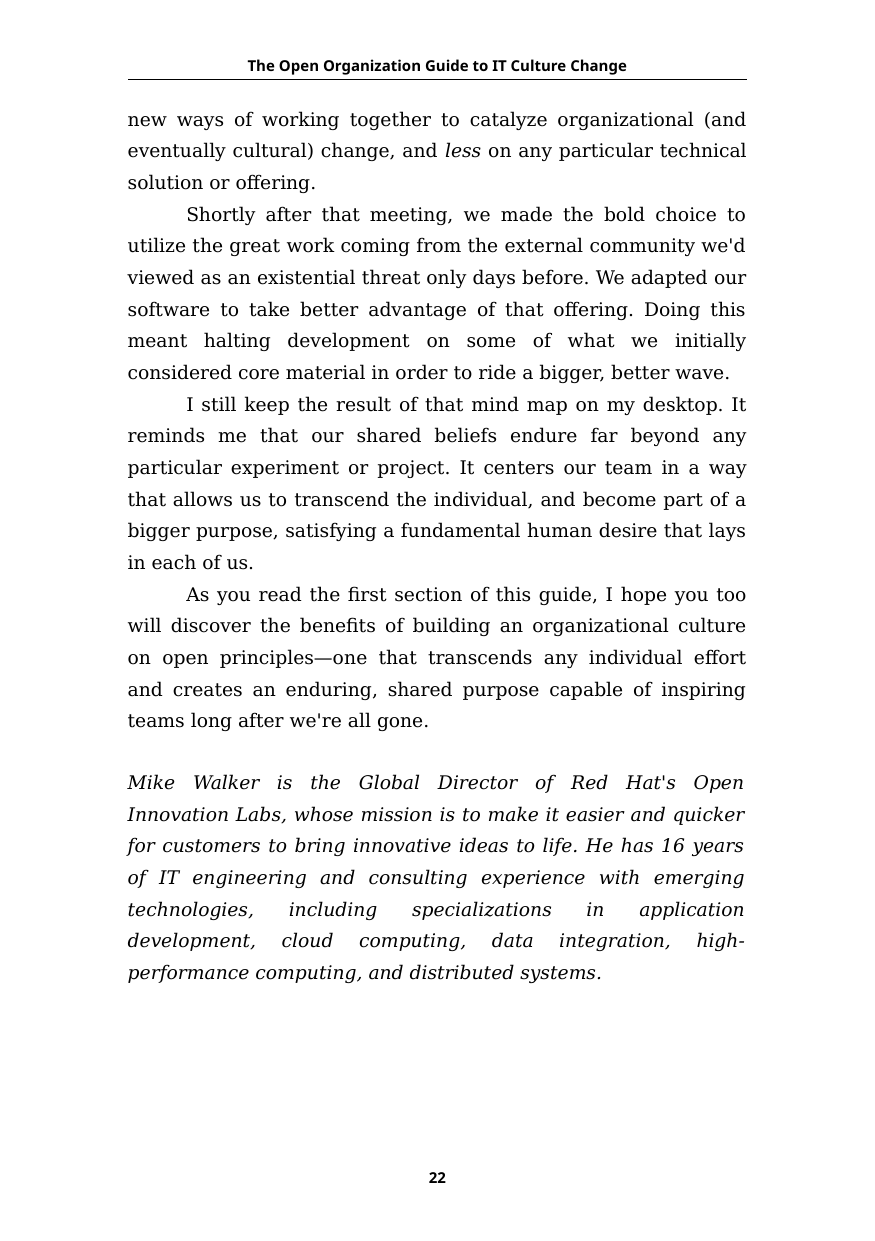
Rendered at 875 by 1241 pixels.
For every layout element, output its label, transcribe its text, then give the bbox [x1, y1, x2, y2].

text Mike Walker is the Global Director of Red Hat's Open Innovation Labs, whose mission is to make it easier and quicker for customers to bring innovative ideas to life. He has 16 years of IT engineering and consulting experience with emerging technologies, including specializations in application development, cloud computing, data integration, high-performance computing, and distributed systems. [127, 772, 747, 984]
text new ways of working together to catalyze organizational (and eventually cultural) change, and less on any particular technical solution or offering. [127, 109, 747, 194]
text I still keep the result of that mind map on my desktop. It reminds me that our shared beliefs endure far beyond any particular experiment or project. It centers our team in a way that allows us to transcend the individual, and become part of a bigger purpose, satisfying a fundamental human desire that lays in each of us. [127, 394, 747, 574]
text Shortly after that meeting, we made the bold choice to utilize the great work coming from the external community we'd viewed as an existential threat only days before. We adapted our software to take better advantage of that offering. Doing this meant halting development on some of what we initially considered core material in order to ride a bigger, better wave. [127, 204, 747, 384]
text As you read the first section of this guide, I hope you too will discover the benefits of building an organizational culture on open principles—one that transcends any individual effort and creates an enduring, shared purpose capable of inspiring teams long after we're all gone. [127, 584, 747, 732]
